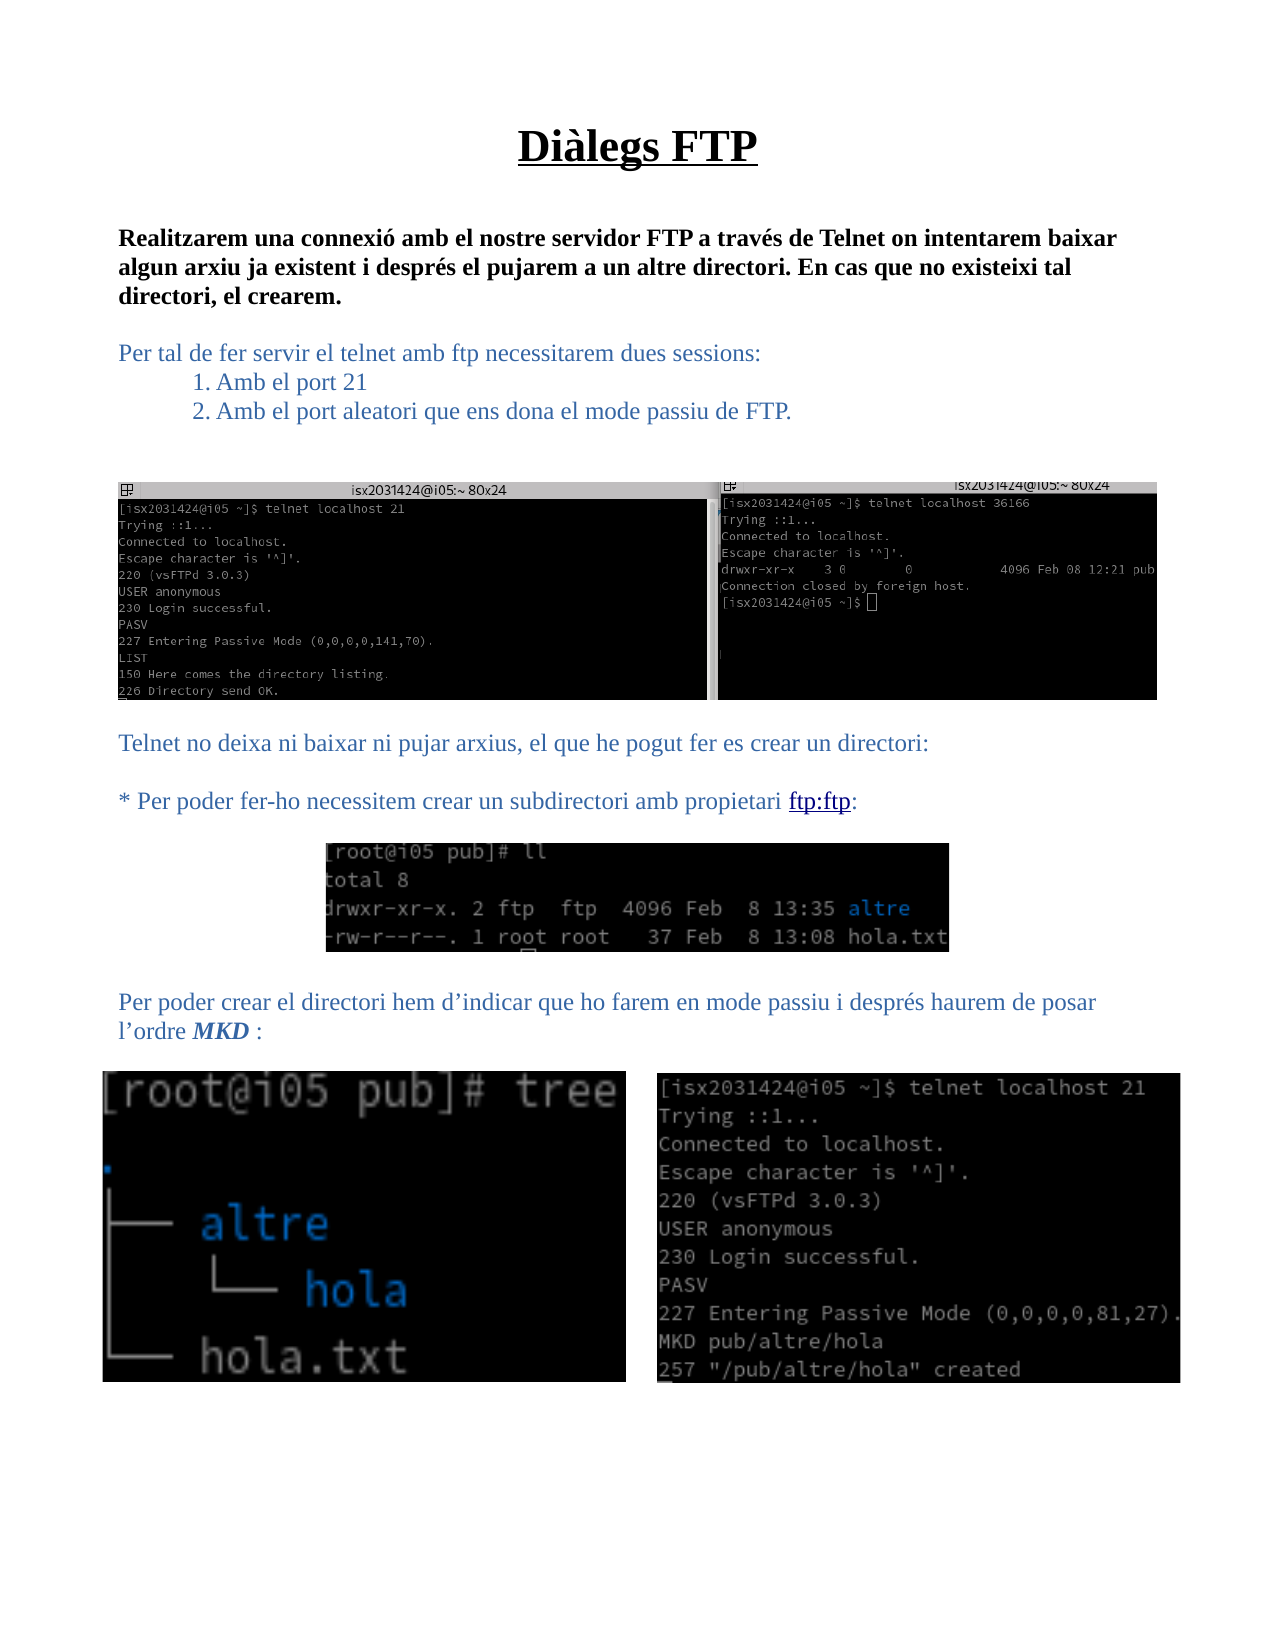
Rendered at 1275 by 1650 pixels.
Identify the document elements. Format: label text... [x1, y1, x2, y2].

picture [325, 843, 950, 952]
text * Per poder fer-ho necessitem crear un subdirectori amb propietari ftp:ftp: [118, 786, 1157, 815]
picture [102, 1071, 626, 1382]
picture [118, 482, 1157, 700]
text Per tal de fer servir el telnet amb ftp necessitarem dues sessions: [118, 338, 1157, 367]
text Telnet no deixa ni baixar ni pujar arxius, el que he pogut fer es crear un directori: [118, 728, 1157, 757]
text Realitzarem una connexió amb el nostre servidor FTP a través de Telnet on intentarem baixar algun arxiu ja existent i després el pujarem a un altre directori. En cas que no existeixi tal directori, el crearem. [118, 223, 1157, 310]
text 1. Amb el port 21 [118, 367, 1157, 396]
text 2. Amb el port aleatori que ens dona el mode passiu de FTP. [118, 396, 1157, 425]
picture [657, 1073, 1181, 1383]
text Per poder crear el directori hem d’indicar que ho farem en mode passiu i després haurem de posar l’ordre MKD : [118, 987, 1157, 1045]
text Diàlegs FTP [118, 118, 1157, 171]
